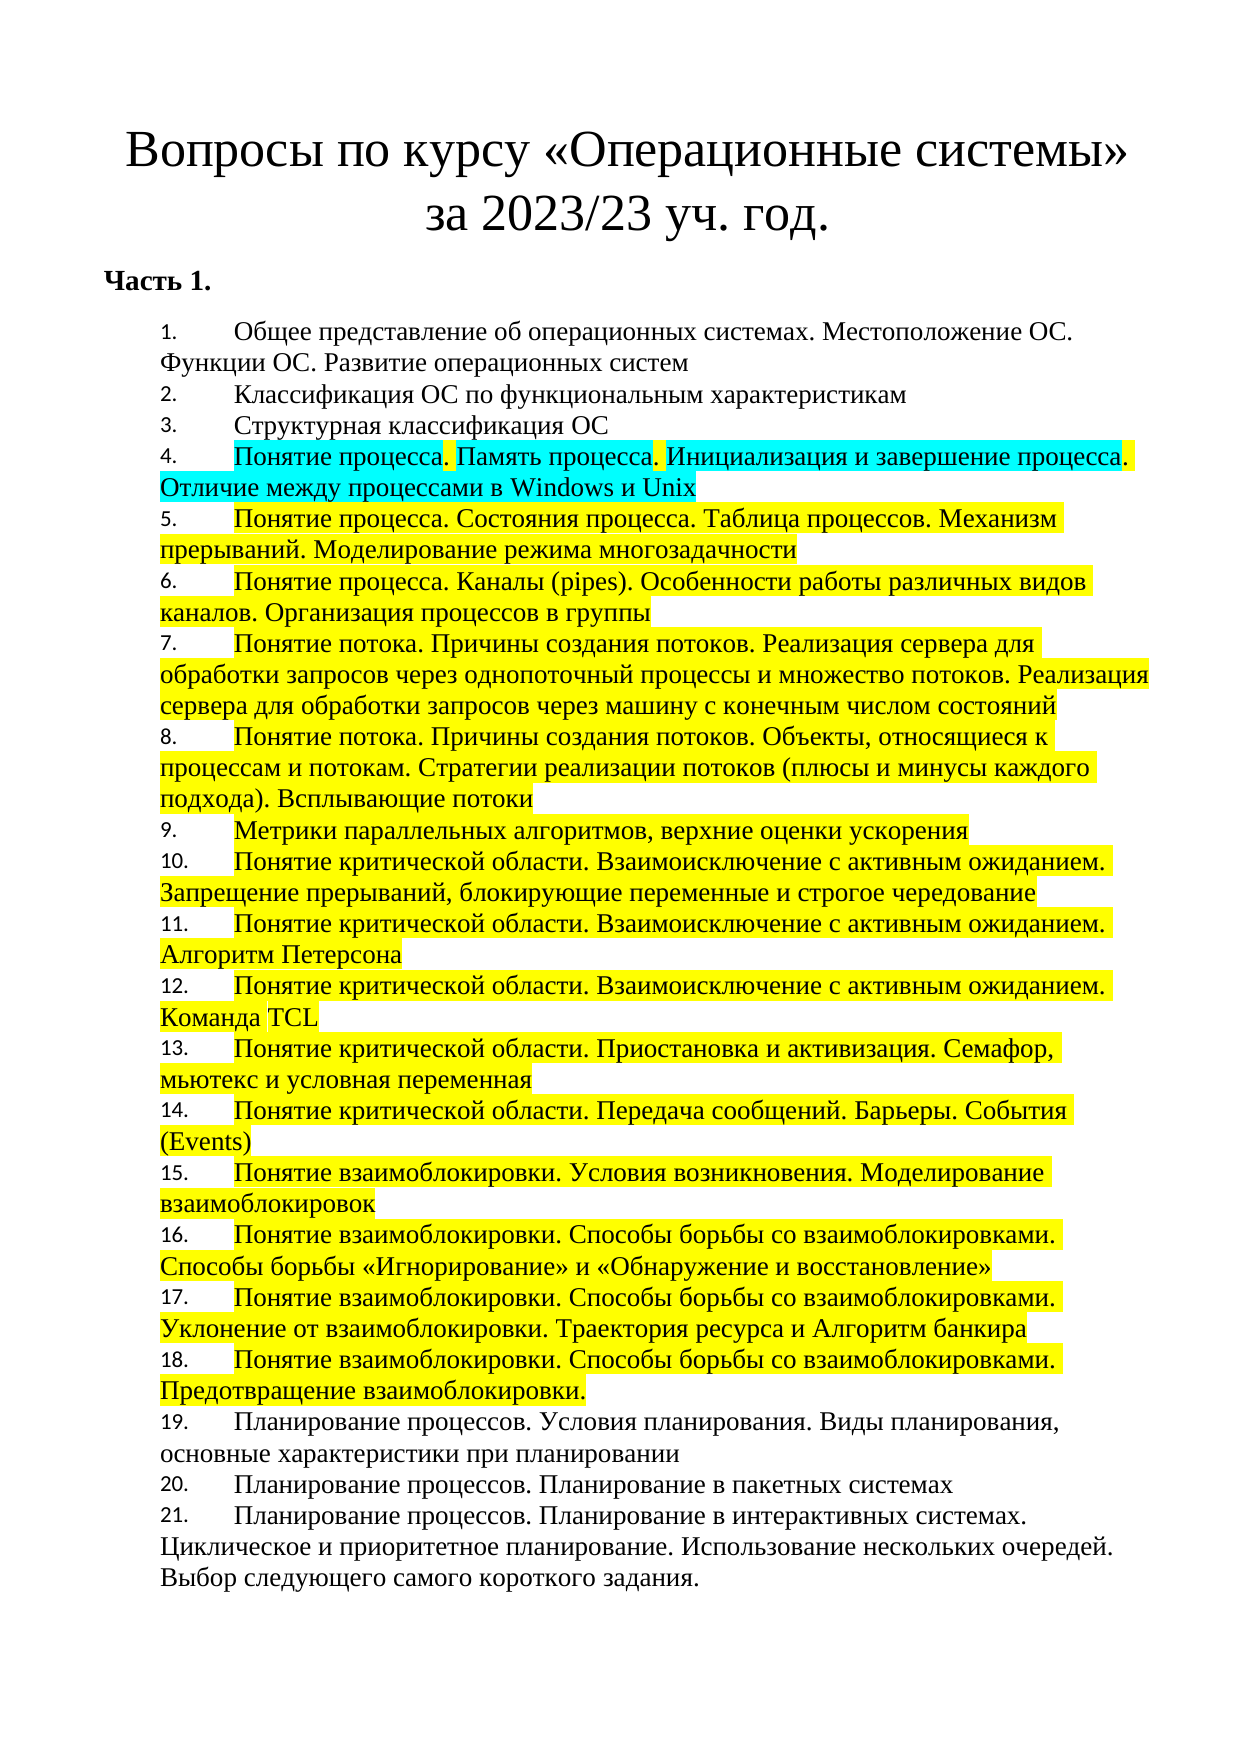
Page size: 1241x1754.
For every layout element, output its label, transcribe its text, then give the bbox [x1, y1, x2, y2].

list Понятие критической области. Приостановка и активизация. Семафор, мьютекс и условная переменная [160, 1032, 1152, 1094]
list Планирование процессов. Условия планирования. Виды планирования, основные характеристики при планировании [160, 1406, 1152, 1468]
list Классификация ОС по функциональным характеристикам [160, 378, 1152, 409]
list Структурная классификация ОС [160, 409, 1152, 440]
list Понятие процесса. Каналы (pipes). Особенности работы различных видов каналов. Организация процессов в группы [160, 564, 1152, 627]
list Понятие критической области. Взаимоисключение с активным ожиданием. Запрещение прерываний, блокирующие переменные и строгое чередование [160, 845, 1152, 907]
list Планирование процессов. Планирование в пакетных системах [160, 1468, 1152, 1499]
list Понятие потока. Причины создания потоков. Объекты, относящиеся к процессам и потокам. Стратегии реализации потоков (плюсы и минусы каждого подхода). Всплывающие потоки [160, 720, 1152, 814]
list Понятие взаимоблокировки. Способы борьбы со взаимоблокировками. Предотвращение взаимоблокировки. [160, 1343, 1152, 1406]
list Понятие критической области. Взаимоисключение с активным ожиданием. Алгоритм Петерсона [160, 907, 1152, 969]
list Понятие критической области. Передача сообщений. Барьеры. События (Events) [160, 1094, 1152, 1156]
list Понятие взаимоблокировки. Способы борьбы со взаимоблокировками. Уклонение от взаимоблокировки. Траектория ресурса и Алгоритм банкира [160, 1281, 1152, 1343]
list Понятие критической области. Взаимоисключение с активным ожиданием. Команда TCL [160, 969, 1152, 1032]
list Понятие потока. Причины создания потоков. Реализация сервера для обработки запросов через однопоточный процессы и множество потоков. Реализация сервера для обработки запросов через машину с конечным числом состояний [160, 627, 1152, 720]
list Понятие взаимоблокировки. Способы борьбы со взаимоблокировками. Способы борьбы «Игнорирование» и «Обнаружение и восстановление» [160, 1219, 1152, 1281]
list Метрики параллельных алгоритмов, верхние оценки ускорения [160, 814, 1152, 845]
list Понятие взаимоблокировки. Условия возникновения. Моделирование взаимоблокировок [160, 1156, 1152, 1219]
list Понятие процесса. Состояния процесса. Таблица процессов. Механизм прерываний. Моделирование режима многозадачности [160, 502, 1152, 564]
list Общее представление об операционных системах. Местоположение ОС. Функции ОС. Развитие операционных систем [160, 315, 1152, 378]
list Понятие процесса. Память процесса. Инициализация и завершение процесса. Отличие между процессами в Windows и Unix [160, 440, 1152, 502]
text Часть 1. [103, 263, 1152, 296]
list Планирование процессов. Планирование в интерактивных системах. Циклическое и приоритетное планирование. Использование нескольких очередей. Выбор следующего самого короткого задания. [160, 1499, 1152, 1592]
text Вопросы по курсу «Операционные системы» за 2023/23 уч. год. [103, 118, 1152, 242]
